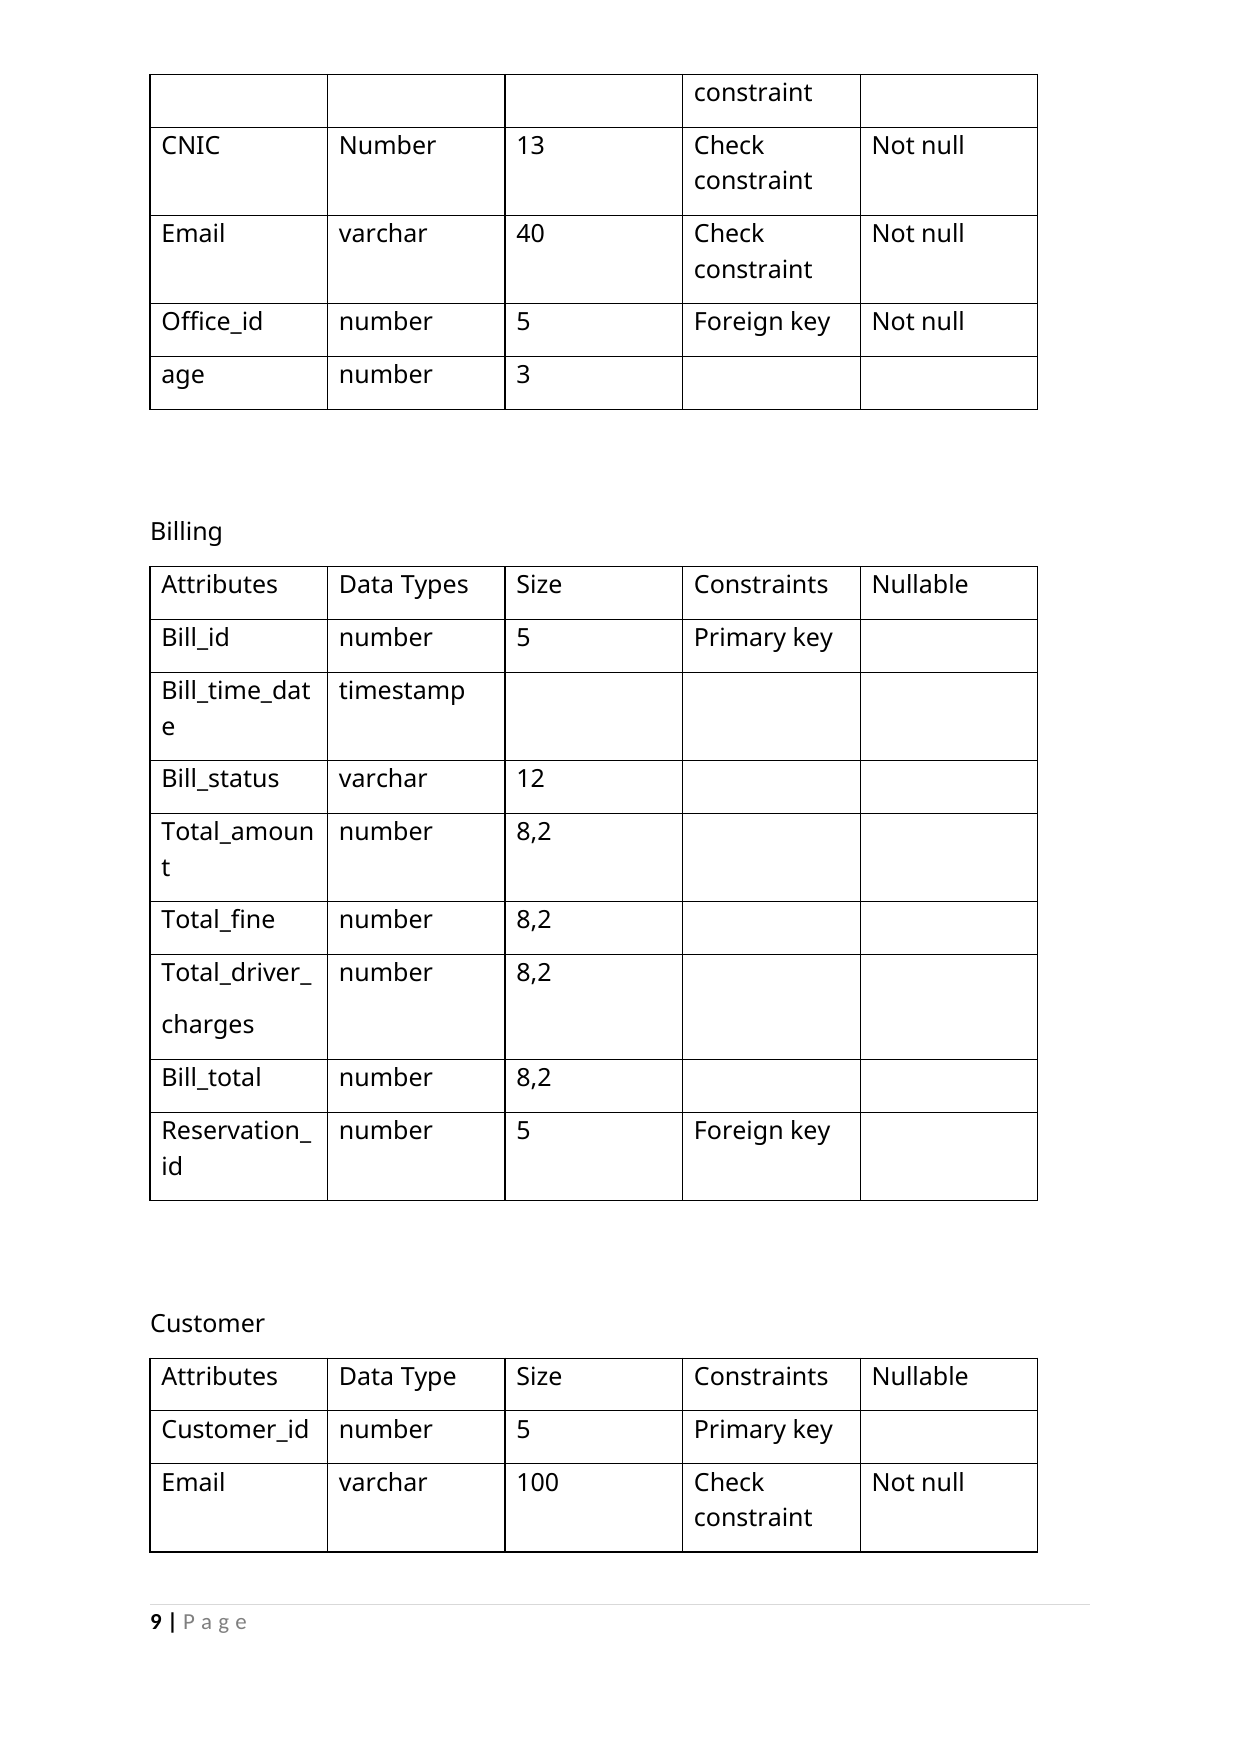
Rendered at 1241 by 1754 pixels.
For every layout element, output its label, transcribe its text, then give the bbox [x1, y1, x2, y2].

table_cell [861, 902, 1037, 954]
table_header Size [506, 567, 682, 619]
table_header Nullable [861, 1359, 1037, 1410]
table_cell Number [328, 128, 504, 215]
table_cell [861, 1113, 1037, 1200]
table_cell 5 [506, 620, 682, 672]
table_cell Total_driver_ charges [151, 955, 327, 1059]
table_cell 8,2 [506, 814, 682, 901]
table_cell timestamp [328, 673, 504, 760]
table_cell number [328, 814, 504, 901]
table_cell 40 [506, 216, 682, 303]
table_cell 8,2 [506, 955, 682, 1059]
table_cell CNIC [151, 128, 327, 215]
table_cell number [328, 357, 504, 409]
table_cell Reservation_id [151, 1113, 327, 1200]
table_header Data Types [328, 567, 504, 619]
table_cell Total_amount [151, 814, 327, 901]
table_cell 3 [506, 357, 682, 409]
table_cell 100 [506, 1464, 682, 1551]
table_cell number [328, 1060, 504, 1112]
table_cell Customer_id [151, 1411, 327, 1463]
table_cell Foreign key [683, 1113, 860, 1200]
table_cell varchar [328, 1464, 504, 1551]
table_header Attributes [151, 567, 327, 619]
table_cell Office_id [151, 304, 327, 356]
table_cell 13 [506, 128, 682, 215]
table_cell age [151, 357, 327, 409]
table_cell [683, 1060, 860, 1112]
table_cell [861, 1411, 1037, 1463]
table_header Constraints [683, 567, 860, 619]
table_header Data Type [328, 1359, 504, 1410]
table_cell varchar [328, 761, 504, 813]
table_cell Email [151, 216, 327, 303]
table_cell number [328, 1113, 504, 1200]
table_cell number [328, 902, 504, 954]
table_cell number [328, 1411, 504, 1463]
table_cell Not null [861, 216, 1037, 303]
table_header Constraints [683, 1359, 860, 1410]
table_cell [683, 673, 860, 760]
table_cell Bill_status [151, 761, 327, 813]
table_cell Check constraint [683, 216, 860, 303]
table_cell [861, 673, 1037, 760]
table_cell Bill_total [151, 1060, 327, 1112]
table_cell [683, 357, 860, 409]
table_cell [861, 357, 1037, 409]
table_cell [861, 75, 1037, 127]
table_cell 12 [506, 761, 682, 813]
table_cell Bill_id [151, 620, 327, 672]
table_cell [683, 814, 860, 901]
table_cell Foreign key [683, 304, 860, 356]
text Billing [150, 514, 1090, 548]
table_cell varchar [328, 216, 504, 303]
table_cell [861, 620, 1037, 672]
table_cell [861, 814, 1037, 901]
table_cell [861, 761, 1037, 813]
table_cell 5 [506, 304, 682, 356]
table_cell Bill_time_date [151, 673, 327, 760]
table_cell 5 [506, 1113, 682, 1200]
table_cell 5 [506, 1411, 682, 1463]
table_cell [328, 75, 504, 127]
table_cell Primary key [683, 620, 860, 672]
table_header Size [506, 1359, 682, 1410]
text Customer [150, 1305, 1090, 1339]
table_cell number [328, 304, 504, 356]
table_cell constraint [683, 75, 860, 127]
table_cell number [328, 620, 504, 672]
table_header Nullable [861, 567, 1037, 619]
table_cell Primary key [683, 1411, 860, 1463]
table_cell [861, 955, 1037, 1059]
table_cell 8,2 [506, 902, 682, 954]
table_cell Email [151, 1464, 327, 1551]
table_cell [506, 673, 682, 760]
table_cell Not null [861, 304, 1037, 356]
table_cell [683, 761, 860, 813]
table_cell Not null [861, 1464, 1037, 1551]
table_cell [151, 75, 327, 127]
table_cell 8,2 [506, 1060, 682, 1112]
table_header Attributes [151, 1359, 327, 1410]
table_cell [506, 75, 682, 127]
table_cell [683, 955, 860, 1059]
table_cell [683, 902, 860, 954]
table_cell [861, 1060, 1037, 1112]
table_cell Total_fine [151, 902, 327, 954]
table_cell number [328, 955, 504, 1059]
table_cell Check constraint [683, 128, 860, 215]
table_cell Check constraint [683, 1464, 860, 1551]
table_cell Not null [861, 128, 1037, 215]
